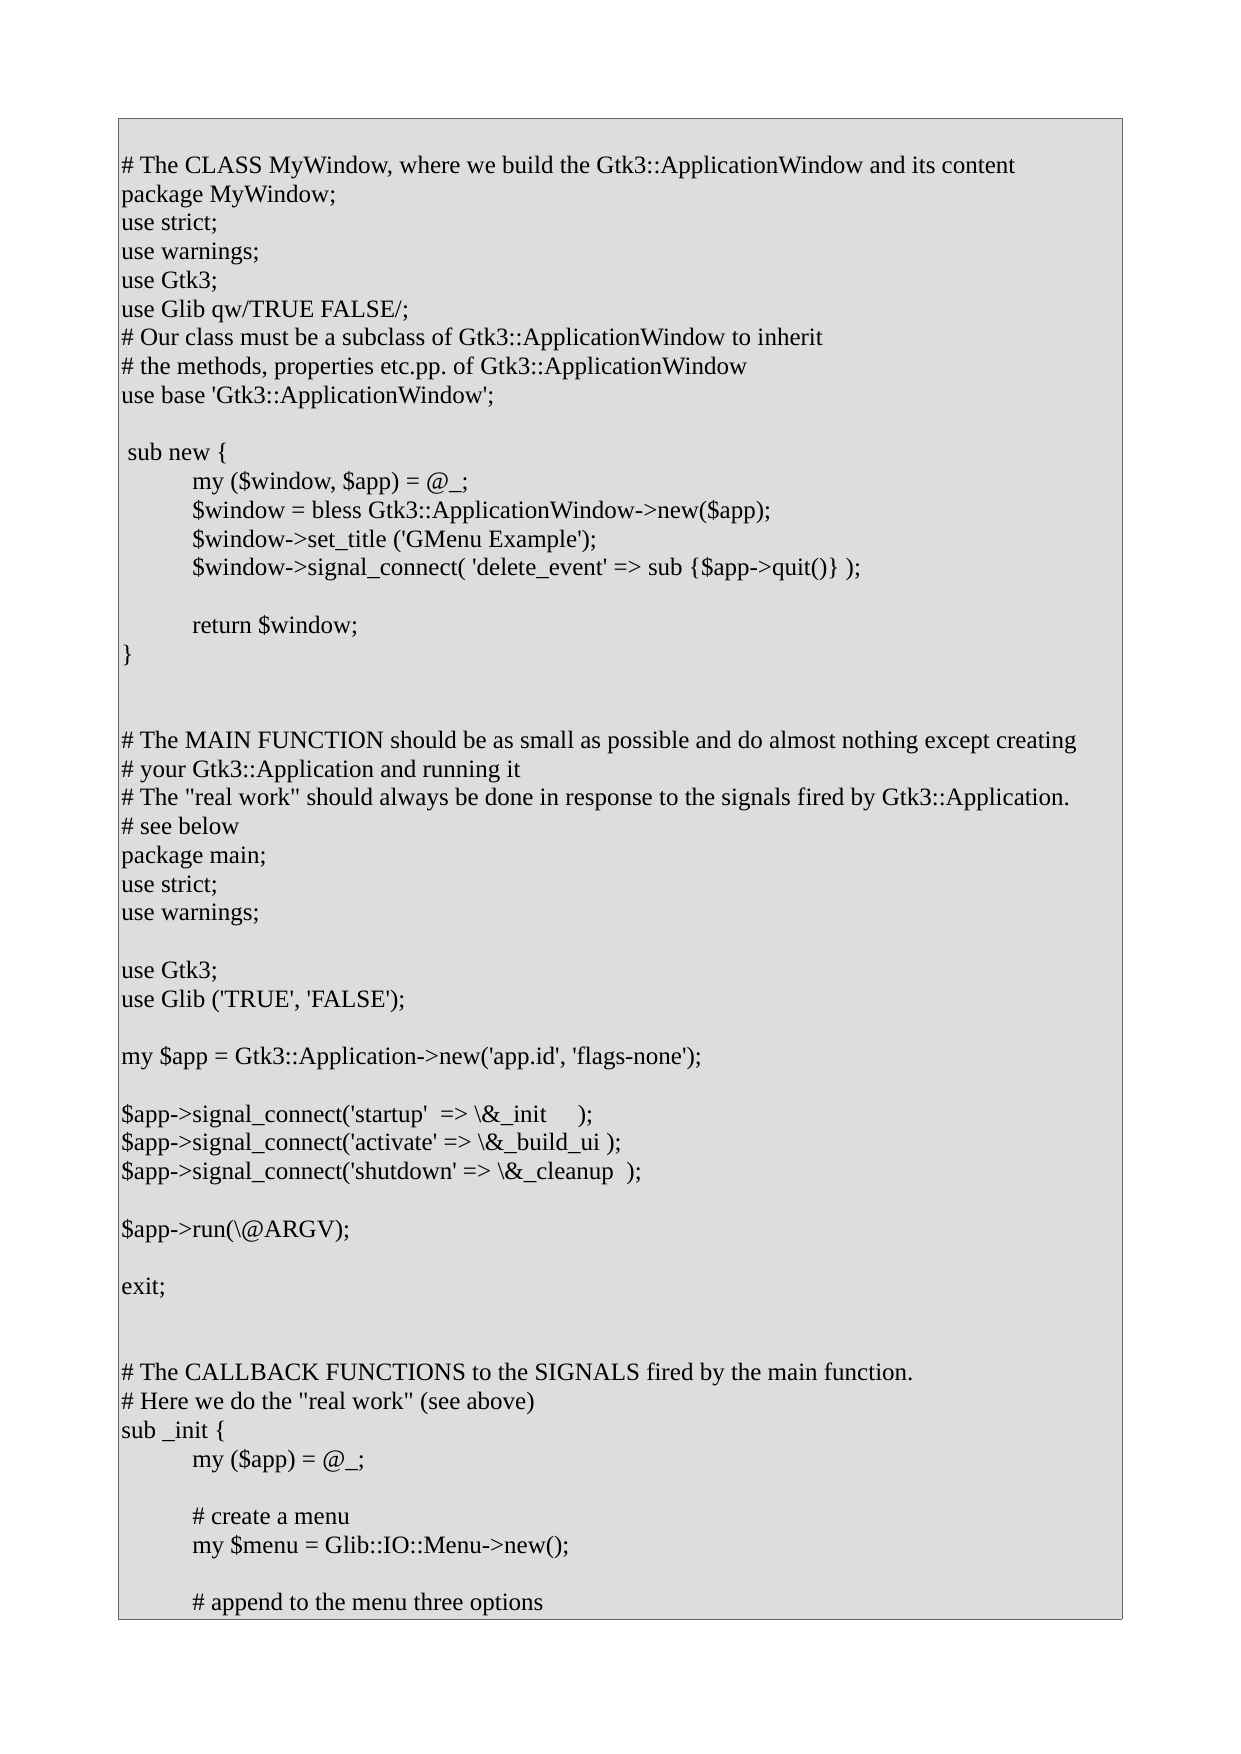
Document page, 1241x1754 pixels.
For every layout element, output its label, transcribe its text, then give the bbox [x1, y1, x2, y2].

text $window->signal_connect( 'delete_event' => sub {$app->quit()} ); [119, 549, 1122, 578]
text use warnings; [119, 233, 1122, 262]
text my ($window, $app) = @_; [119, 463, 1122, 492]
text $app->signal_connect('activate' => \&_build_ui ); [119, 1124, 1122, 1153]
text my ($app) = @_; [119, 1441, 1122, 1469]
text $window->set_title ('GMenu Example'); [119, 521, 1122, 549]
text use Gtk3; [119, 952, 1122, 981]
text use strict; [119, 204, 1122, 233]
text sub new { [119, 434, 1122, 463]
text $app->run(\@ARGV); [119, 1211, 1122, 1239]
text # Our class must be a subclass of Gtk3::ApplicationWindow to inherit [119, 319, 1122, 348]
text my $menu = Glib::IO::Menu->new(); [119, 1527, 1122, 1556]
text $app->signal_connect('shutdown' => \&_cleanup ); [119, 1153, 1122, 1182]
text package MyWindow; [119, 176, 1122, 204]
text # The CALLBACK FUNCTIONS to the SIGNALS fired by the main function. [119, 1354, 1122, 1383]
text use Gtk3; [119, 262, 1122, 291]
text # your Gtk3::Application and running it [119, 751, 1122, 779]
text # The MAIN FUNCTION should be as small as possible and do almost nothing except creating [119, 722, 1122, 751]
text use Glib ('TRUE', 'FALSE'); [119, 981, 1122, 1009]
text $app->signal_connect('startup' => \&_init ); [119, 1096, 1122, 1124]
text # The "real work" should always be done in response to the signals fired by Gtk3::Application. [119, 779, 1122, 808]
text use Glib qw/TRUE FALSE/; [119, 291, 1122, 319]
text return $window; [119, 607, 1122, 636]
text # see below [119, 808, 1122, 837]
text # append to the menu three options [119, 1584, 1122, 1619]
text use strict; [119, 866, 1122, 894]
text } [119, 636, 1122, 664]
text package main; [119, 837, 1122, 866]
text # Here we do the "real work" (see above) [119, 1383, 1122, 1412]
text use warnings; [119, 894, 1122, 923]
text my $app = Gtk3::Application->new('app.id', 'flags-none'); [119, 1038, 1122, 1067]
text sub _init { [119, 1412, 1122, 1441]
text exit; [119, 1268, 1122, 1297]
text # the methods, properties etc.pp. of Gtk3::ApplicationWindow [119, 348, 1122, 377]
text # The CLASS MyWindow, where we build the Gtk3::ApplicationWindow and its content [119, 147, 1122, 176]
text $window = bless Gtk3::ApplicationWindow->new($app); [119, 492, 1122, 521]
text use base 'Gtk3::ApplicationWindow'; [119, 377, 1122, 406]
text # create a menu [119, 1498, 1122, 1527]
